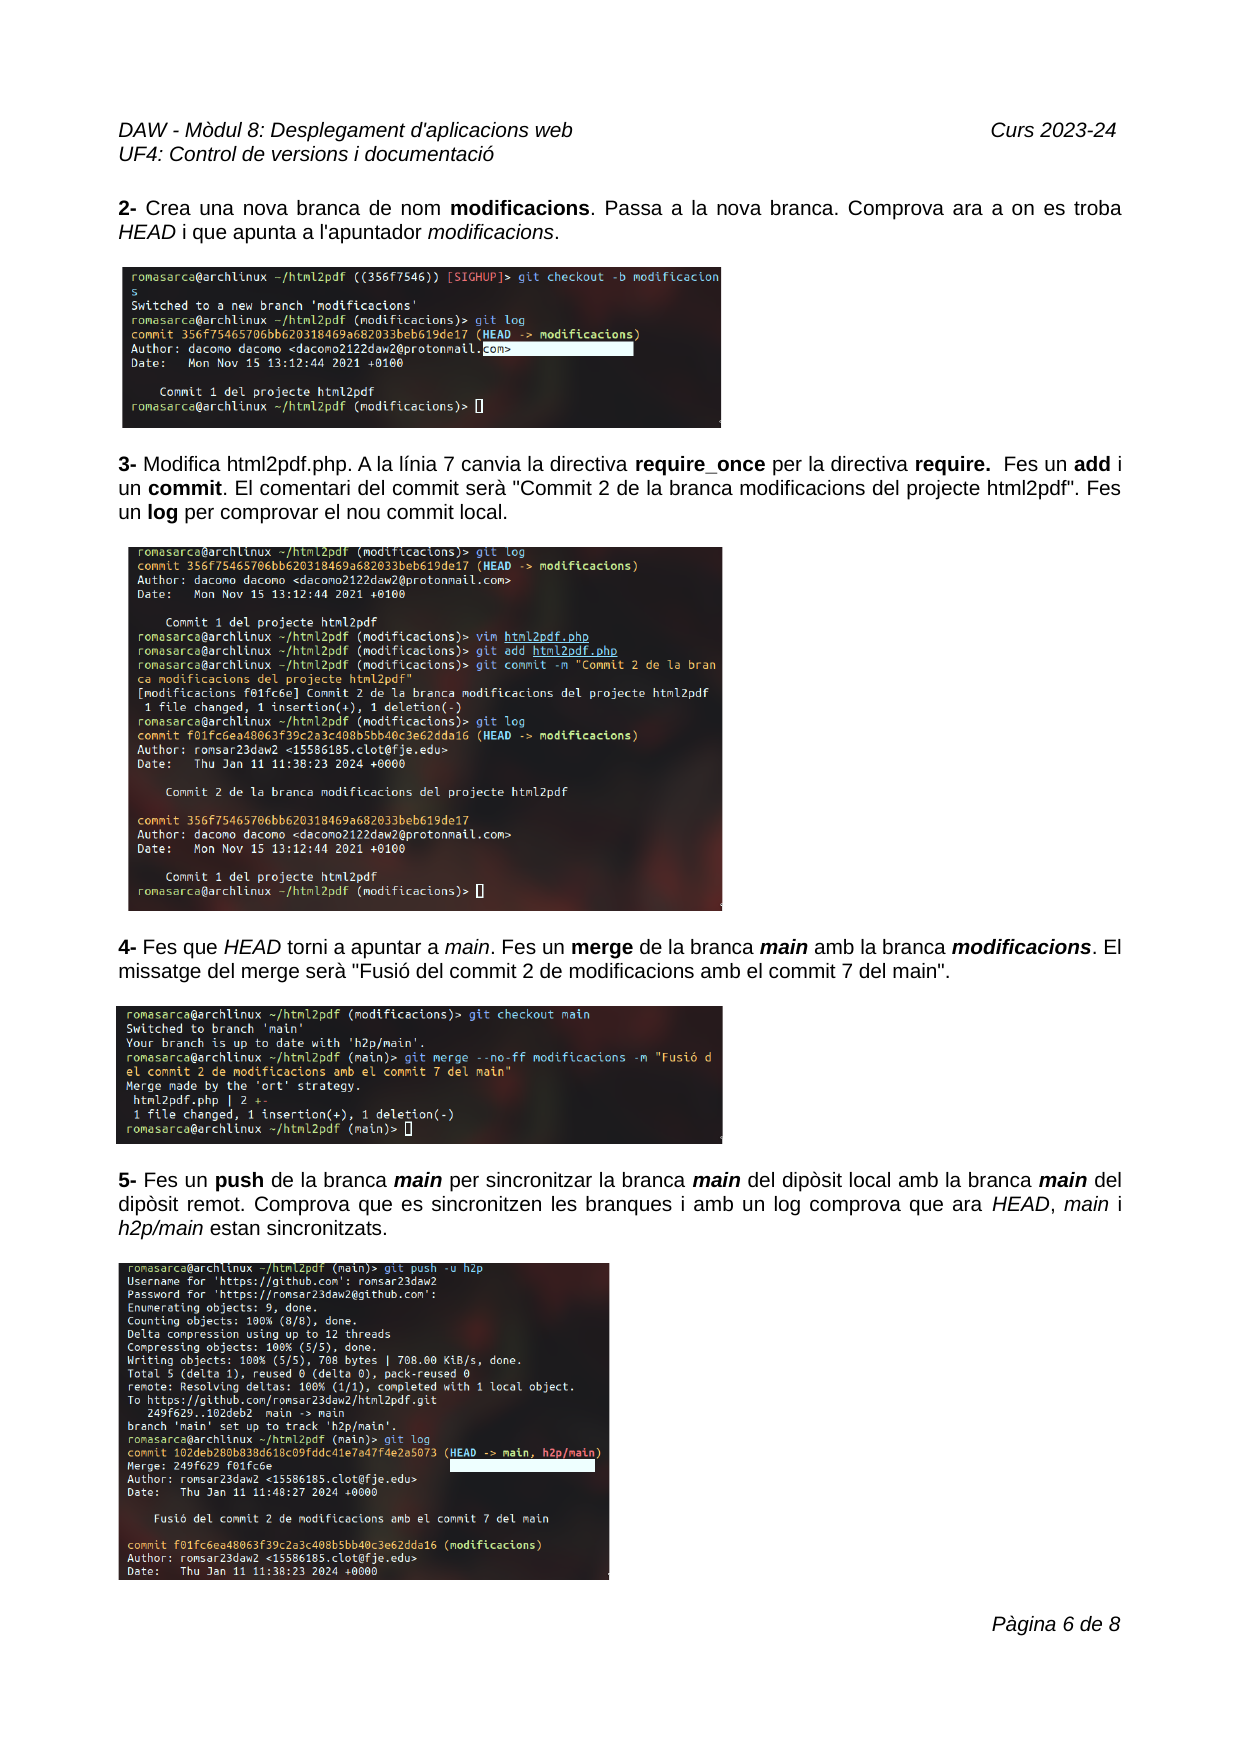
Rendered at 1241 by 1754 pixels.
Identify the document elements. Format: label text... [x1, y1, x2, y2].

text 5- Fes un push de la branca main per sincronitzar la branca main del dipòsit local amb la branca main del dipòsit remot. Comprova que es sincronitzen les branques i amb un log comprova que ara HEAD, main i h2p/main estan sincronitzats. [118, 1168, 1122, 1240]
picture [116, 1006, 723, 1144]
text 3- Modifica html2pdf.php. A la línia 7 canvia la directiva require_once per la directiva require. Fes un add i un commit. El comentari del commit serà "Commit 2 de la branca modificacions del projecte html2pdf". Fes un log per comprovar el nou commit local. [118, 452, 1122, 524]
text 4- Fes que HEAD torni a apuntar a main. Fes un merge de la branca main amb la branca modificacions. El missatge del merge serà "Fusió del commit 2 de modificacions amb el commit 7 del main". [118, 934, 1122, 982]
picture [118, 1263, 610, 1580]
text 2- Crea una nova branca de nom modificacions. Passa a la nova branca. Comprova ara a on es troba HEAD i que apunta a l'apuntador modificacions. [118, 196, 1122, 243]
picture [122, 267, 722, 428]
picture [128, 547, 723, 911]
